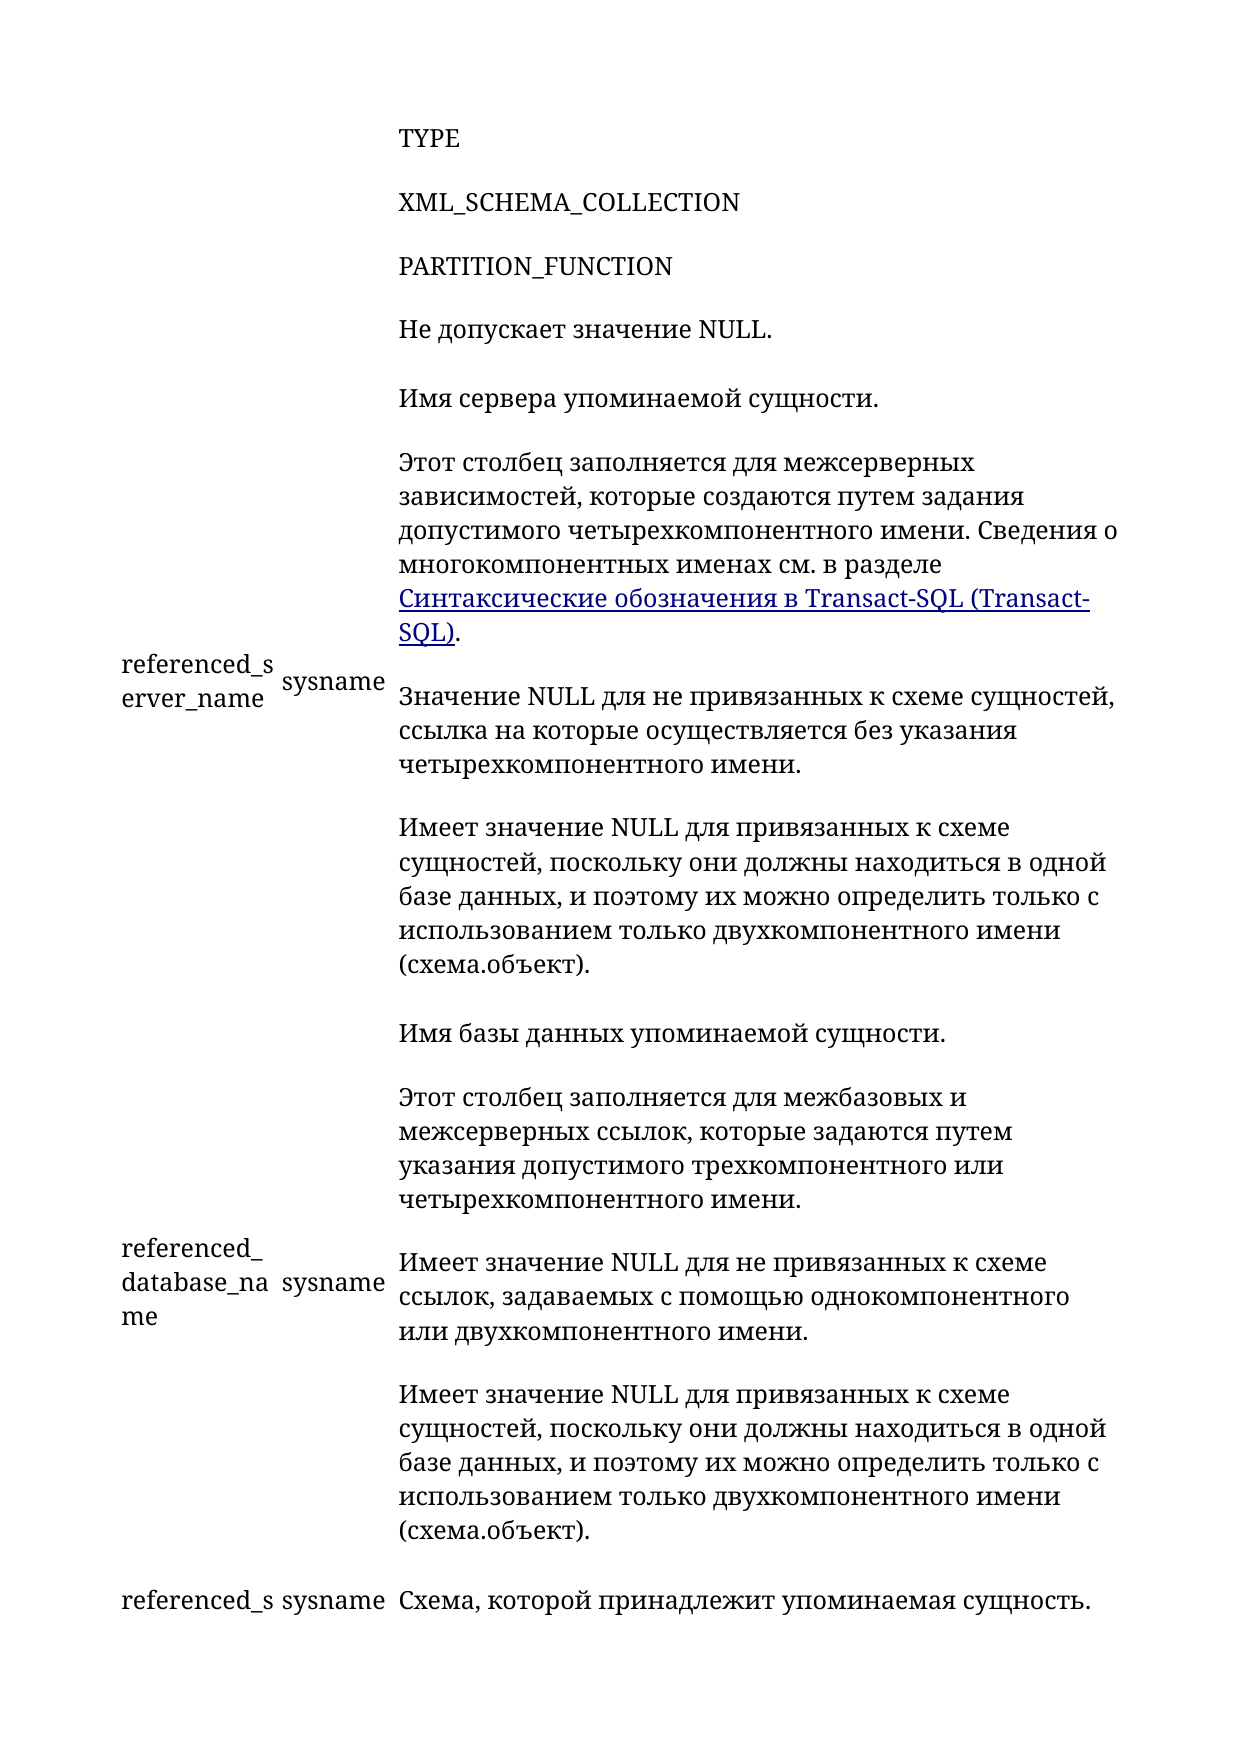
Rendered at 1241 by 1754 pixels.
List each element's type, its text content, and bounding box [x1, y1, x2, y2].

table_cell Схема, которой принадлежит упоминаемая сущность. [395, 1579, 1122, 1619]
table_cell Имя сервера упоминаемой сущности. Этот столбец заполняется для межсерверных зависимостей, которые создаются путем задания допустимого четырехкомпонентного имени. Сведения о многокомпонентных именах см. в разделе Синтаксические обозначения в Transact-SQL (Transact-SQL). Значение NULL для не привязанных к схеме сущностей, ссылка на которые осуществляется без указания четырехкомпонентного имени. Имеет значение NULL для привязанных к схеме сущностей, поскольку они должны находиться в одной базе данных, и поэтому их можно определить только с использованием только двухкомпонентного имени (схема.объект). [395, 378, 1122, 1013]
table_cell Имя базы данных упоминаемой сущности. Этот столбец заполняется для межбазовых и межсерверных ссылок, которые задаются путем указания допустимого трехкомпонентного или четырехкомпонентного имени. Имеет значение NULL для не привязанных к схеме ссылок, задаваемых с помощью однокомпонентного или двухкомпонентного имени. Имеет значение NULL для привязанных к схеме сущностей, поскольку они должны находиться в одной базе данных, и поэтому их можно определить только с использованием только двухкомпонентного имени (схема.объект). [395, 1013, 1122, 1579]
table_cell sysname [279, 1013, 395, 1579]
table_cell TYPE XML_SCHEMA_COLLECTION PARTITION_FUNCTION Не допускает значение NULL. [395, 118, 1122, 378]
table_cell [118, 118, 279, 378]
table_cell [279, 118, 395, 378]
table_cell sysname [279, 378, 395, 1013]
table_cell referenced_database_name [118, 1013, 279, 1579]
table_cell referenced_server_name [118, 378, 279, 1013]
table_cell sysname [279, 1579, 395, 1619]
table_cell referenced_s [118, 1579, 279, 1619]
